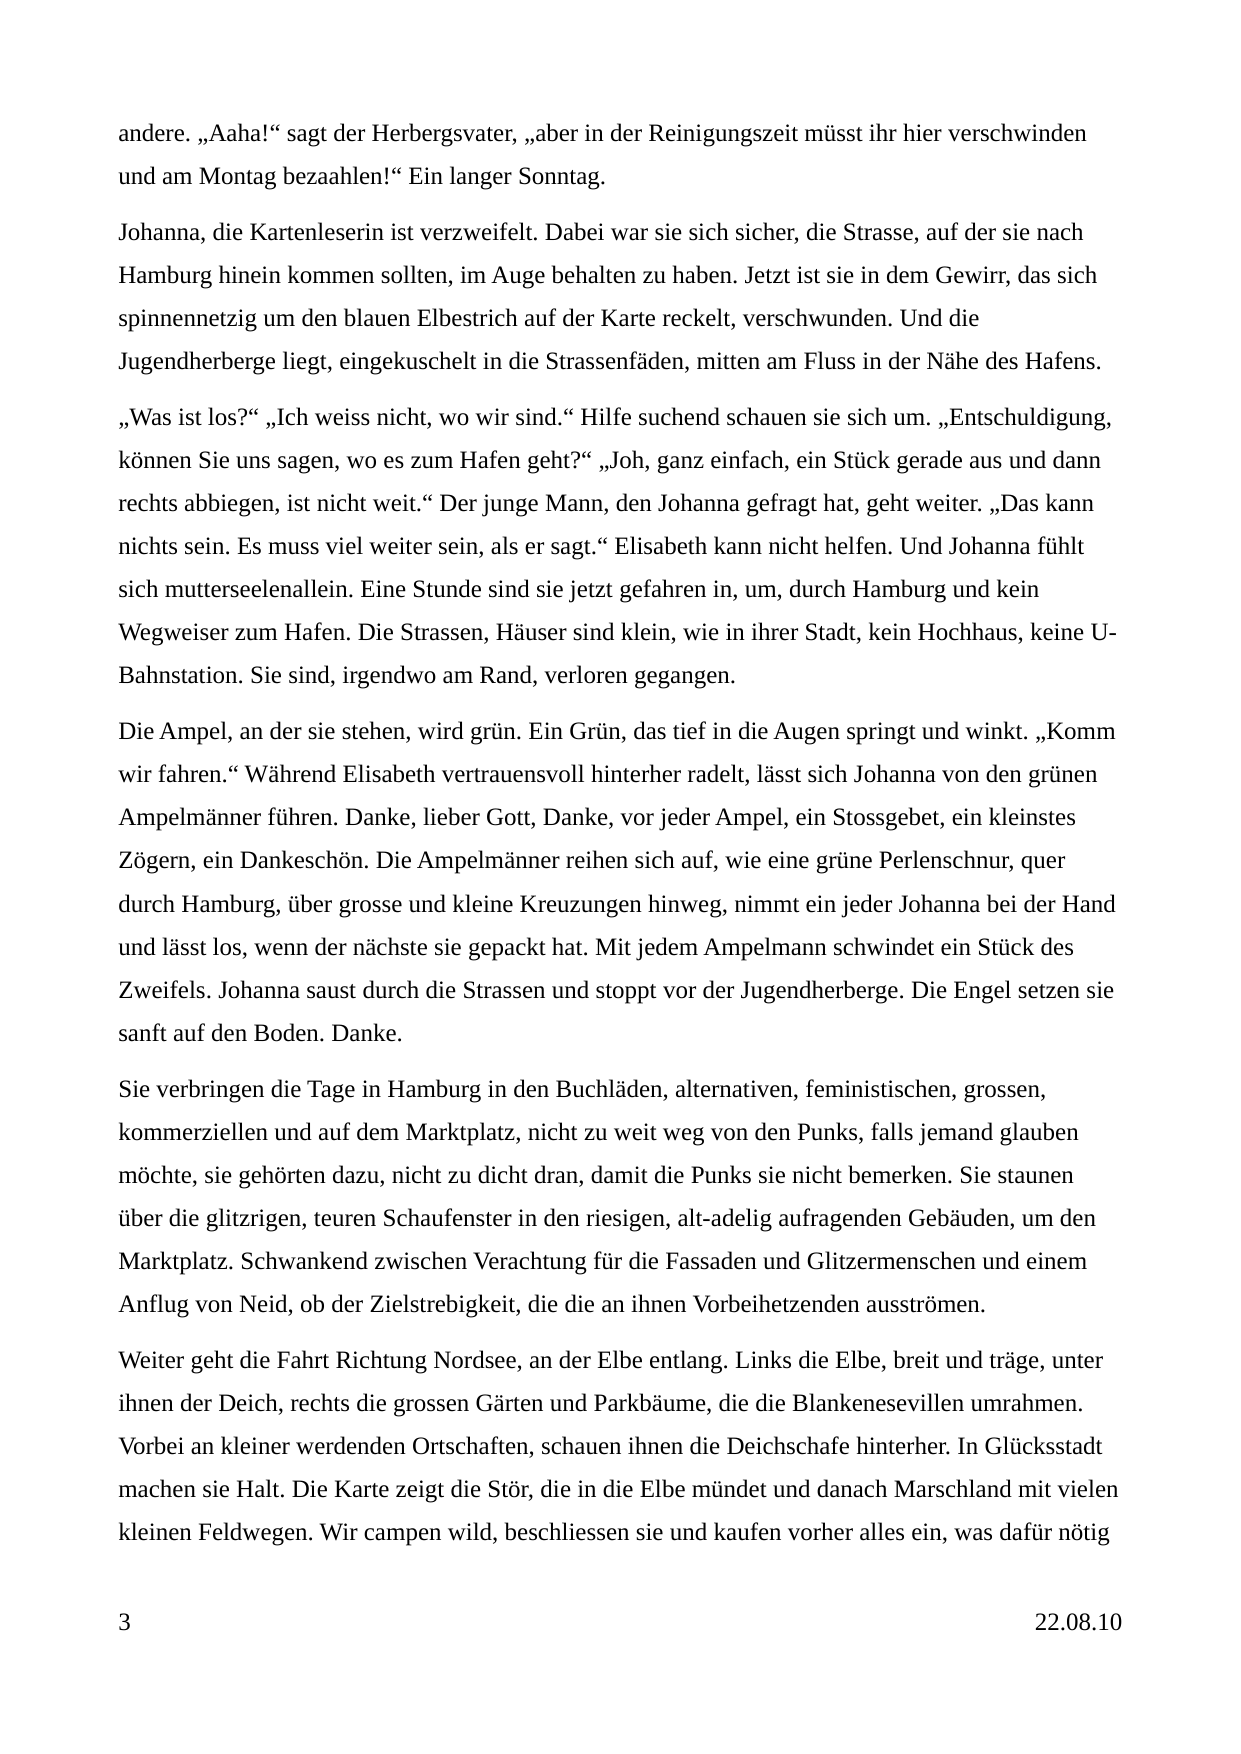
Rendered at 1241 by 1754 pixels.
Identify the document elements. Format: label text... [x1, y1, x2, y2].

text „Was ist los?“ „Ich weiss nicht, wo wir sind.“ Hilfe suchend schauen sie sich um. „Entschuldigung, können Sie uns sagen, wo es zum Hafen geht?“ „Joh, ganz einfach, ein Stück gerade aus und dann rechts abbiegen, ist nicht weit.“ Der junge Mann, den Johanna gefragt hat, geht weiter. „Das kann nichts sein. Es muss viel weiter sein, als er sagt.“ Elisabeth kann nicht helfen. Und Johanna fühlt sich mutterseelenallein. Eine Stunde sind sie jetzt gefahren in, um, durch Hamburg und kein Wegweiser zum Hafen. Die Strassen, Häuser sind klein, wie in ihrer Stadt, kein Hochhaus, keine U-Bahnstation. Sie sind, irgendwo am Rand, verloren gegangen. [118, 402, 1122, 689]
text Weiter geht die Fahrt Richtung Nordsee, an der Elbe entlang. Links die Elbe, breit und träge, unter ihnen der Deich, rechts die grossen Gärten und Parkbäume, die die Blankenesevillen umrahmen. Vorbei an kleiner werdenden Ortschaften, schauen ihnen die Deichschafe hinterher. In Glücksstadt machen sie Halt. Die Karte zeigt die Stör, die in die Elbe mündet und danach Marschland mit vielen kleinen Feldwegen. Wir campen wild, beschliessen sie und kaufen vorher alles ein, was dafür nötig [118, 1345, 1122, 1546]
text Johanna, die Kartenleserin ist verzweifelt. Dabei war sie sich sicher, die Strasse, auf der sie nach Hamburg hinein kommen sollten, im Auge behalten zu haben. Jetzt ist sie in dem Gewirr, das sich spinnennetzig um den blauen Elbestrich auf der Karte reckelt, verschwunden. Und die Jugendherberge liegt, eingekuschelt in die Strassenfäden, mitten am Fluss in der Nähe des Hafens. [118, 217, 1122, 375]
text Die Ampel, an der sie stehen, wird grün. Ein Grün, das tief in die Augen springt und winkt. „Komm wir fahren.“ Während Elisabeth vertrauensvoll hinterher radelt, lässt sich Johanna von den grünen Ampelmänner führen. Danke, lieber Gott, Danke, vor jeder Ampel, ein Stossgebet, ein kleinstes Zögern, ein Dankeschön. Die Ampelmänner reihen sich auf, wie eine grüne Perlenschnur, quer durch Hamburg, über grosse und kleine Kreuzungen hinweg, nimmt ein jeder Johanna bei der Hand und lässt los, wenn der nächste sie gepackt hat. Mit jedem Ampelmann schwindet ein Stück des Zweifels. Johanna saust durch die Strassen und stoppt vor der Jugendherberge. Die Engel setzen sie sanft auf den Boden. Danke. [118, 716, 1122, 1047]
text andere. „Aaha!“ sagt der Herbergsvater, „aber in der Reinigungszeit müsst ihr hier verschwinden und am Montag bezaahlen!“ Ein langer Sonntag. [118, 118, 1122, 190]
text Sie verbringen die Tage in Hamburg in den Buchläden, alternativen, feministischen, grossen, kommerziellen und auf dem Marktplatz, nicht zu weit weg von den Punks, falls jemand glauben möchte, sie gehörten dazu, nicht zu dicht dran, damit die Punks sie nicht bemerken. Sie staunen über die glitzrigen, teuren Schaufenster in den riesigen, alt-adelig aufragenden Gebäuden, um den Marktplatz. Schwankend zwischen Verachtung für die Fassaden und Glitzermenschen und einem Anflug von Neid, ob der Zielstrebigkeit, die die an ihnen Vorbeihetzenden ausströmen. [118, 1074, 1122, 1318]
